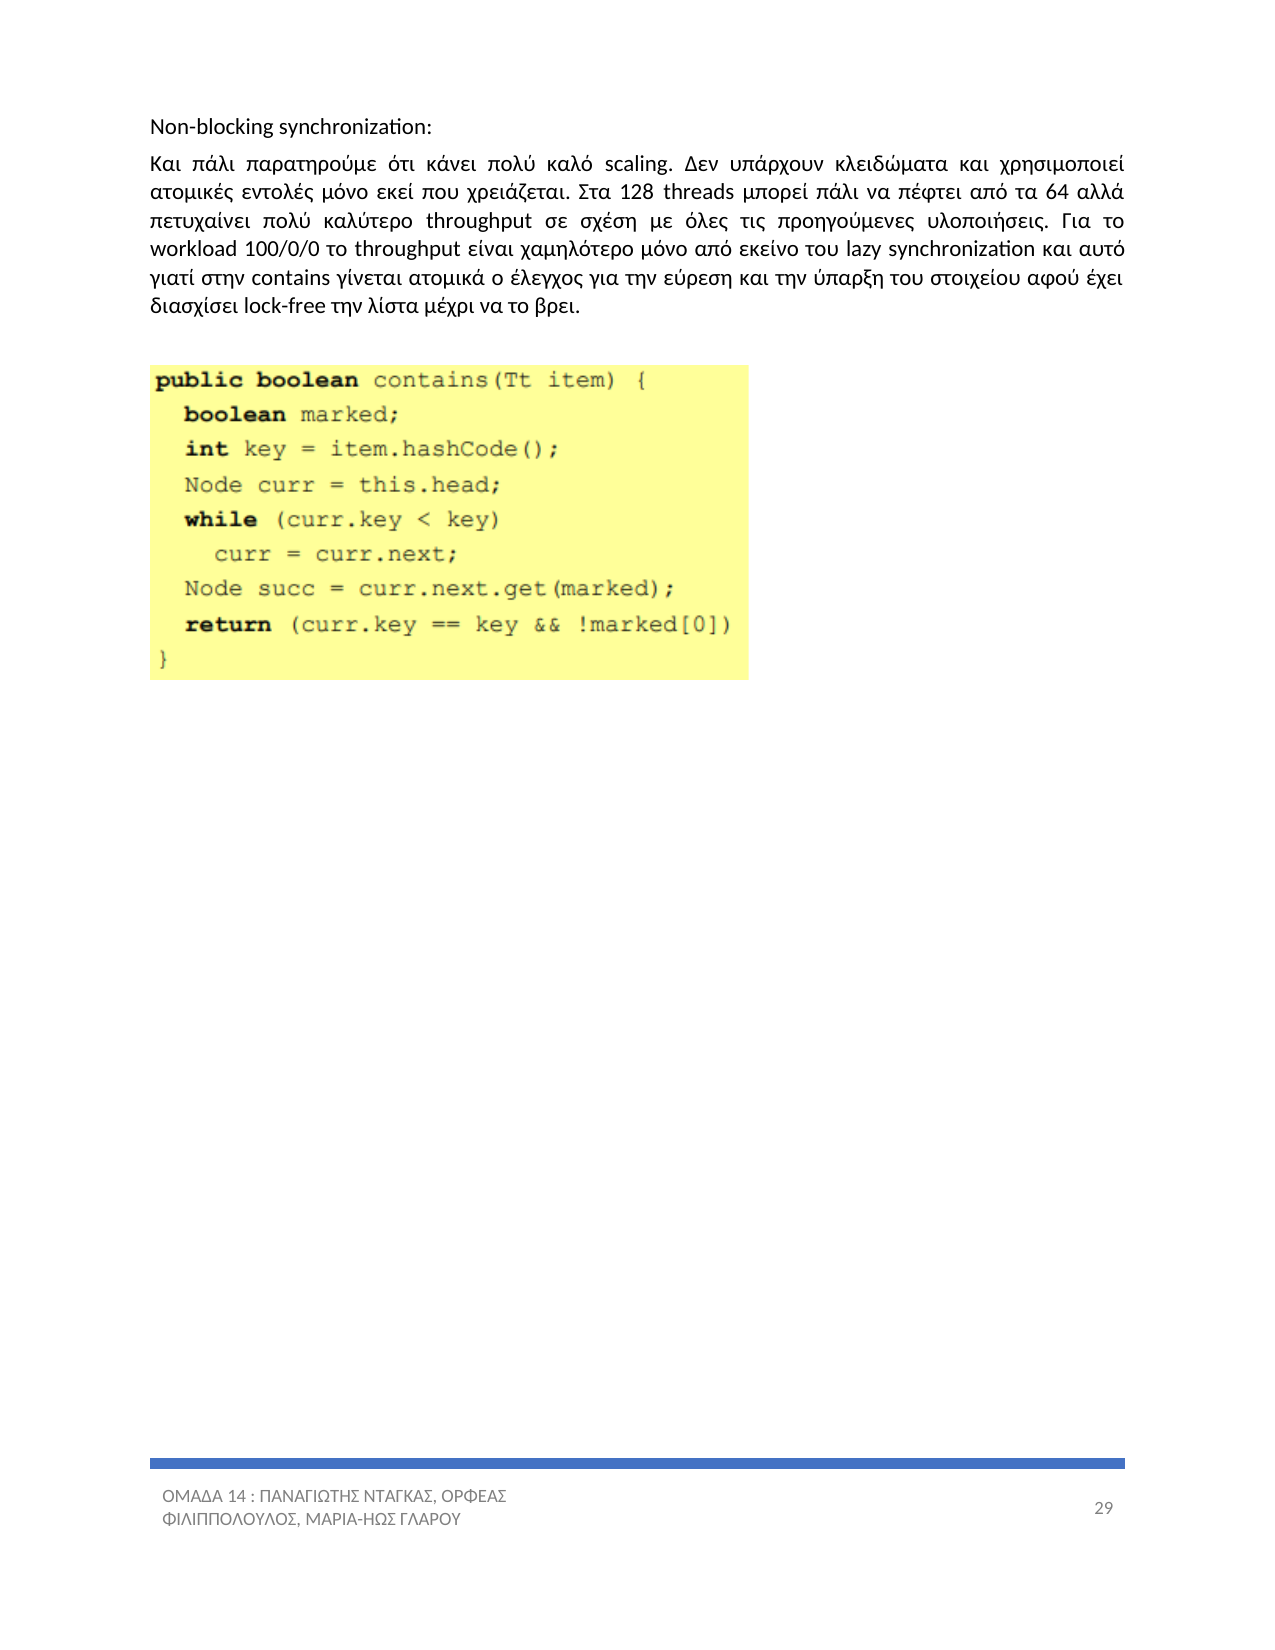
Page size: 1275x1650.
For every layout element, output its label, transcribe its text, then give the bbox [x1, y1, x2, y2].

text Non-blocking synchronization: [150, 112, 1125, 140]
text Και πάλι παρατηρούμε ότι κάνει πολύ καλό scaling. Δεν υπάρχουν κλειδώματα και χρησιμοποιεί ατομικές εντολές μόνο εκεί που χρειάζεται. Στα 128 threads μπορεί πάλι να πέφτει από τα 64 αλλά πετυχαίνει πολύ καλύτερο throughput σε σχέση με όλες τις προηγούμενες υλοποιήσεις. Για το workload 100/0/0 το throughput είναι χαμηλότερο μόνο από εκείνο του lazy synchronization και αυτό γιατί στην contains γίνεται ατομικά ο έλεγχος για την εύρεση και την ύπαρξη του στοιχείου αφού έχει διασχίσει lock-free την λίστα μέχρι να το βρει. [150, 149, 1125, 319]
